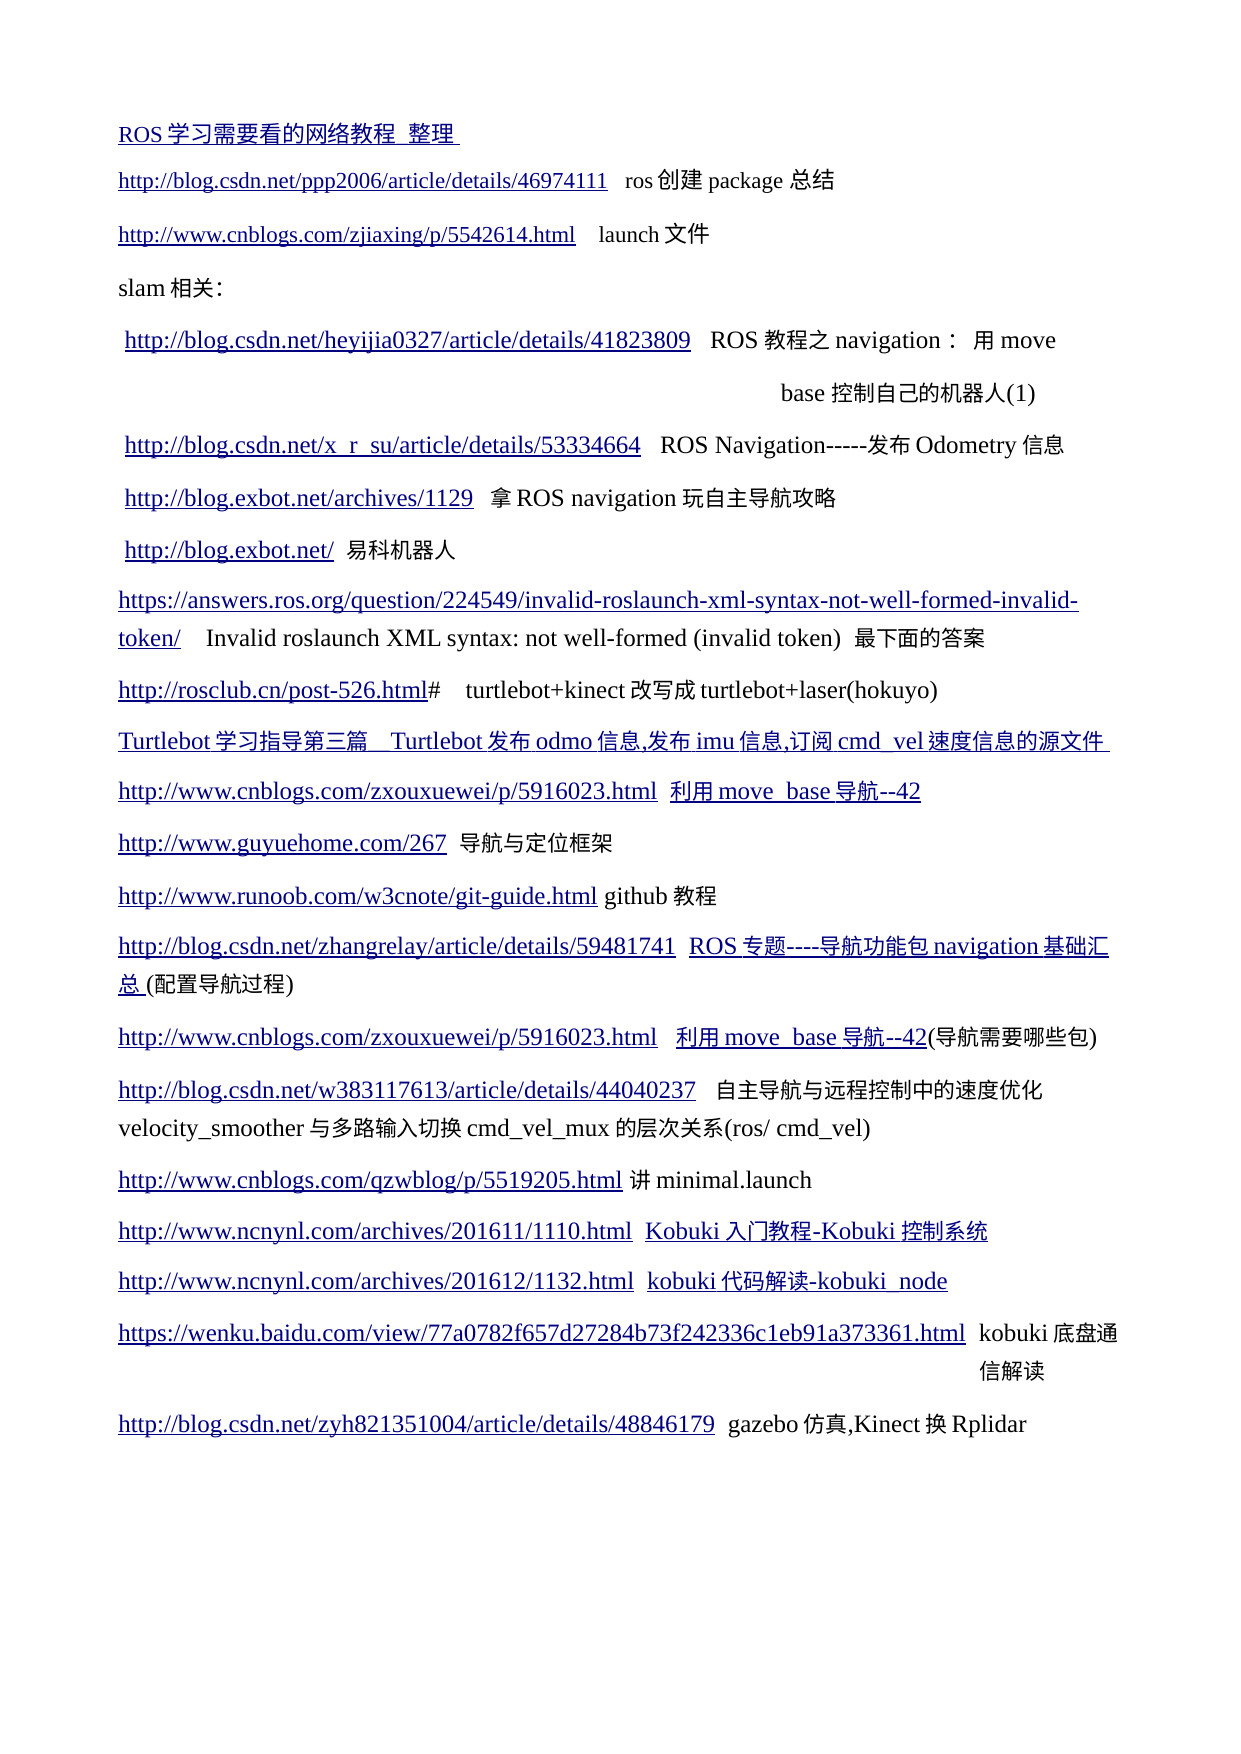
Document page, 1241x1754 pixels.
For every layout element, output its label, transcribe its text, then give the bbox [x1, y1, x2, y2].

text http://www.runoob.com/w3cnote/git-guide.html github教程 [118, 879, 1122, 910]
text Turtlebot学习指导第三篇＿Turtlebot发布odmo信息,发布imu信息,订阅cmd_vel速度信息的源文件 [118, 726, 1122, 755]
text http://blog.csdn.net/zyh821351004/article/details/48846179 gazebo仿真,Kinect换Rplidar [118, 1407, 1122, 1438]
text http://blog.csdn.net/x_r_su/article/details/53334664 ROS Navigation-----发布Odometry信息 [118, 428, 1122, 460]
text http://www.ncnynl.com/archives/201611/1110.html Kobuki入门教程-Kobuki控制系统 [118, 1216, 1122, 1245]
text slam相关： [118, 271, 1122, 302]
subtitle ROS学习需要看的网络教程_整理 [118, 118, 1122, 149]
text base 控制自己的机器人(1) [118, 376, 1122, 407]
text http://blog.csdn.net/zhangrelay/article/details/59481741 ROS专题----导航功能包navigation基础汇总 (配置导航过程) [118, 931, 1122, 999]
text http://www.cnblogs.com/zjiaxing/p/5542614.html launch文件 [118, 216, 1122, 249]
text http://blog.exbot.net/archives/1129 拿ROS navigation 玩自主导航攻略 [118, 481, 1122, 512]
text http://www.cnblogs.com/zxouxuewei/p/5916023.html 利用move_base导航--42(导航需要哪些包) [118, 1020, 1122, 1052]
text https://answers.ros.org/question/224549/invalid-roslaunch-xml-syntax-not-well-formed-invalid-token/ Invalid roslaunch XML syntax: not well-formed (invalid token) 最下面的答案 [118, 586, 1122, 652]
text http://blog.csdn.net/ppp2006/article/details/46974111 ros创建package 总结 [118, 162, 1122, 195]
text http://www.ncnynl.com/archives/201612/1132.html kobuki代码解读-kobuki_node [118, 1266, 1122, 1296]
text http://www.cnblogs.com/qzwblog/p/5519205.html 讲 minimal.launch [118, 1163, 1122, 1195]
text https://wenku.baidu.com/view/77a0782f657d27284b73f242336c1eb91a373361.html kobuki底盘通 信解读 [118, 1316, 1122, 1386]
text http://blog.csdn.net/heyijia0327/article/details/41823809 ROS 教程之 navigation ： 用 move [118, 323, 1122, 355]
text http://rosclub.cn/post-526.html# turtlebot+kinect改写成turtlebot+laser(hokuyo) [118, 673, 1122, 705]
text http://blog.exbot.net/ 易科机器人 [118, 533, 1122, 565]
text http://www.guyuehome.com/267 导航与定位框架 [118, 826, 1122, 858]
text http://www.cnblogs.com/zxouxuewei/p/5916023.html 利用move_base导航--42 [118, 776, 1122, 806]
text http://blog.csdn.net/w383117613/article/details/44040237 自主导航与远程控制中的速度优化velocity_smoother与多路输入切换cmd_vel_mux的层次关系(ros/ cmd_vel) [118, 1073, 1122, 1142]
